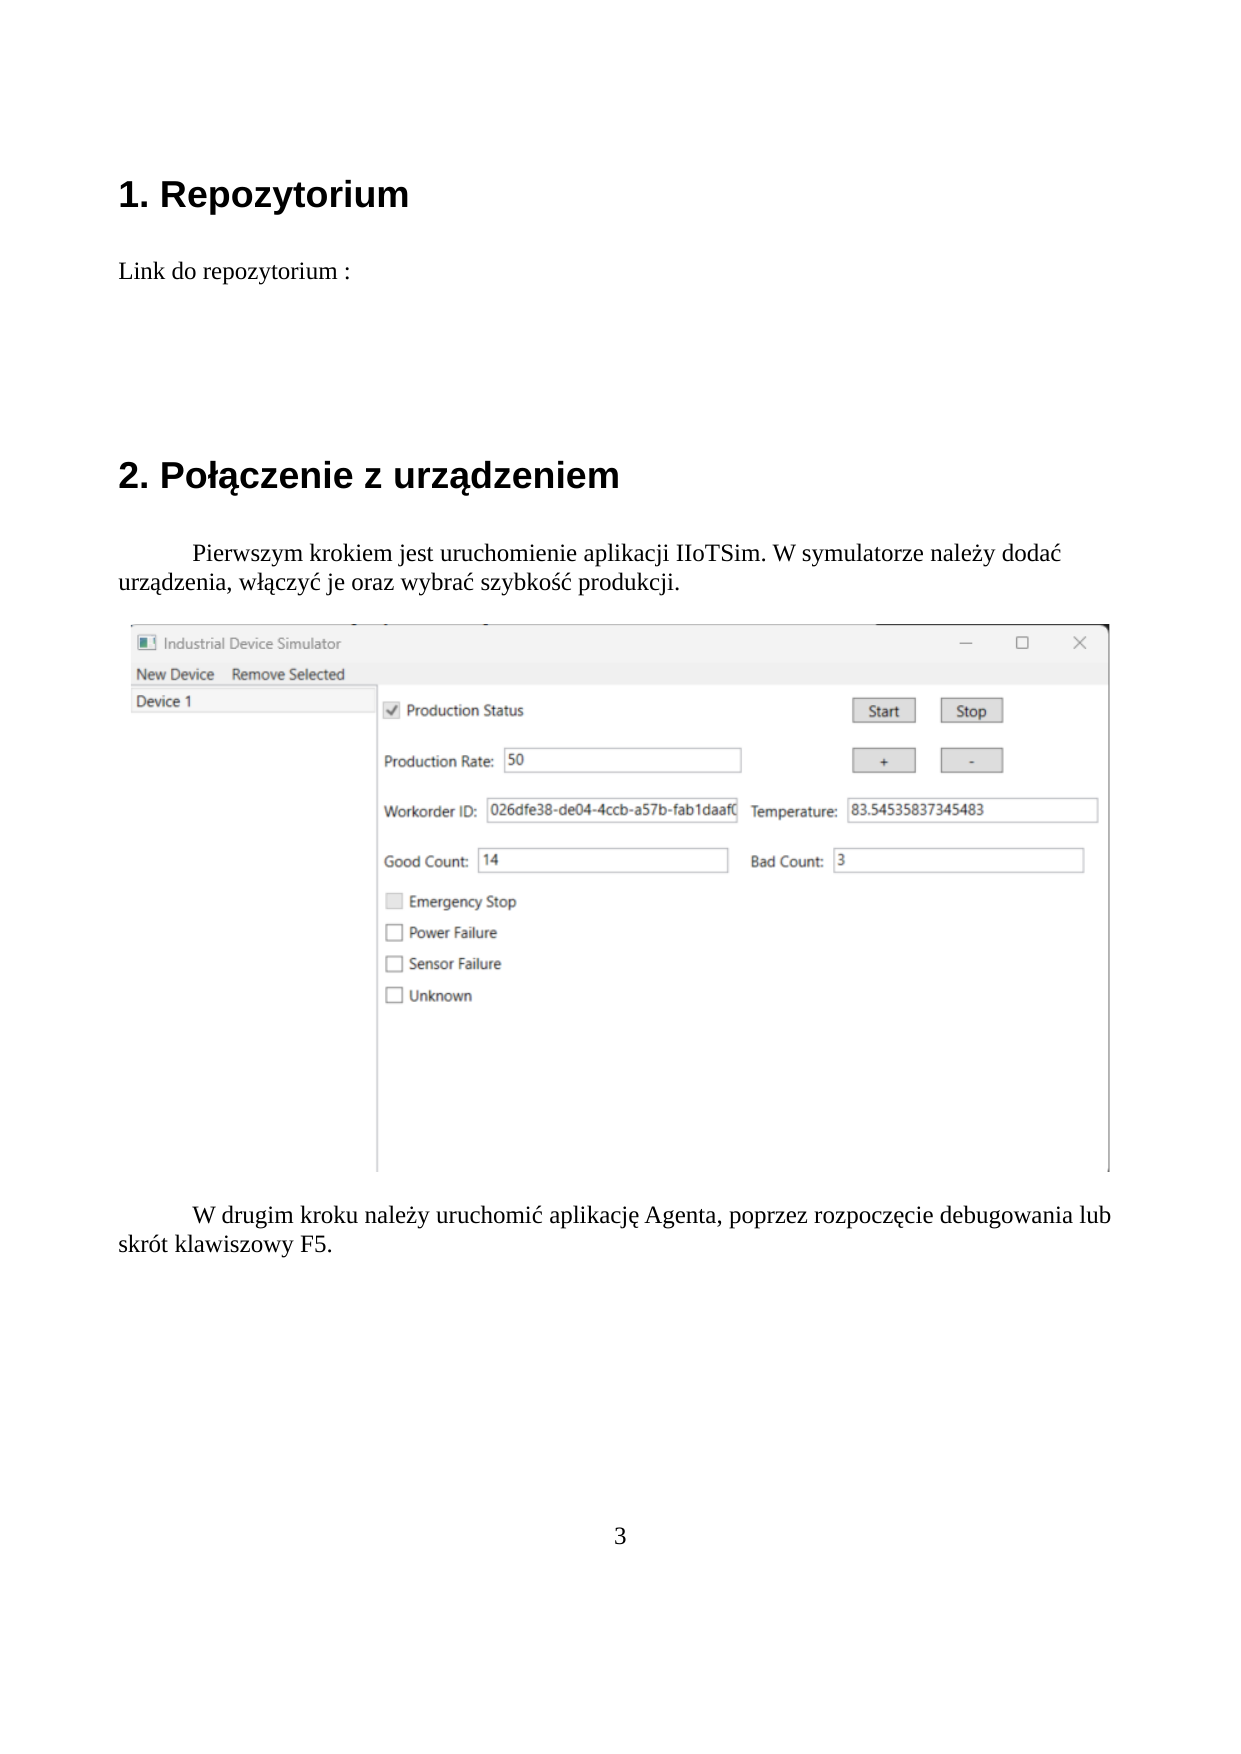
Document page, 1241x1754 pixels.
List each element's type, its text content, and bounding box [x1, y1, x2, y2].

picture [130, 624, 1110, 1172]
subtitle 1. Repozytorium [118, 172, 1122, 215]
subtitle 2. Połączenie z urządzeniem [118, 454, 1122, 497]
text W drugim kroku należy uruchomić aplikację Agenta, poprzez rozpoczęcie debugowania lub skrót klawiszowy F5. [118, 1201, 1122, 1258]
text Pierwszym krokiem jest uruchomienie aplikacji IIoTSim. W symulatorze należy dodać urządzenia, włączyć je oraz wybrać szybkość produkcji. [118, 538, 1122, 596]
text Link do repozytorium : [118, 256, 1122, 285]
